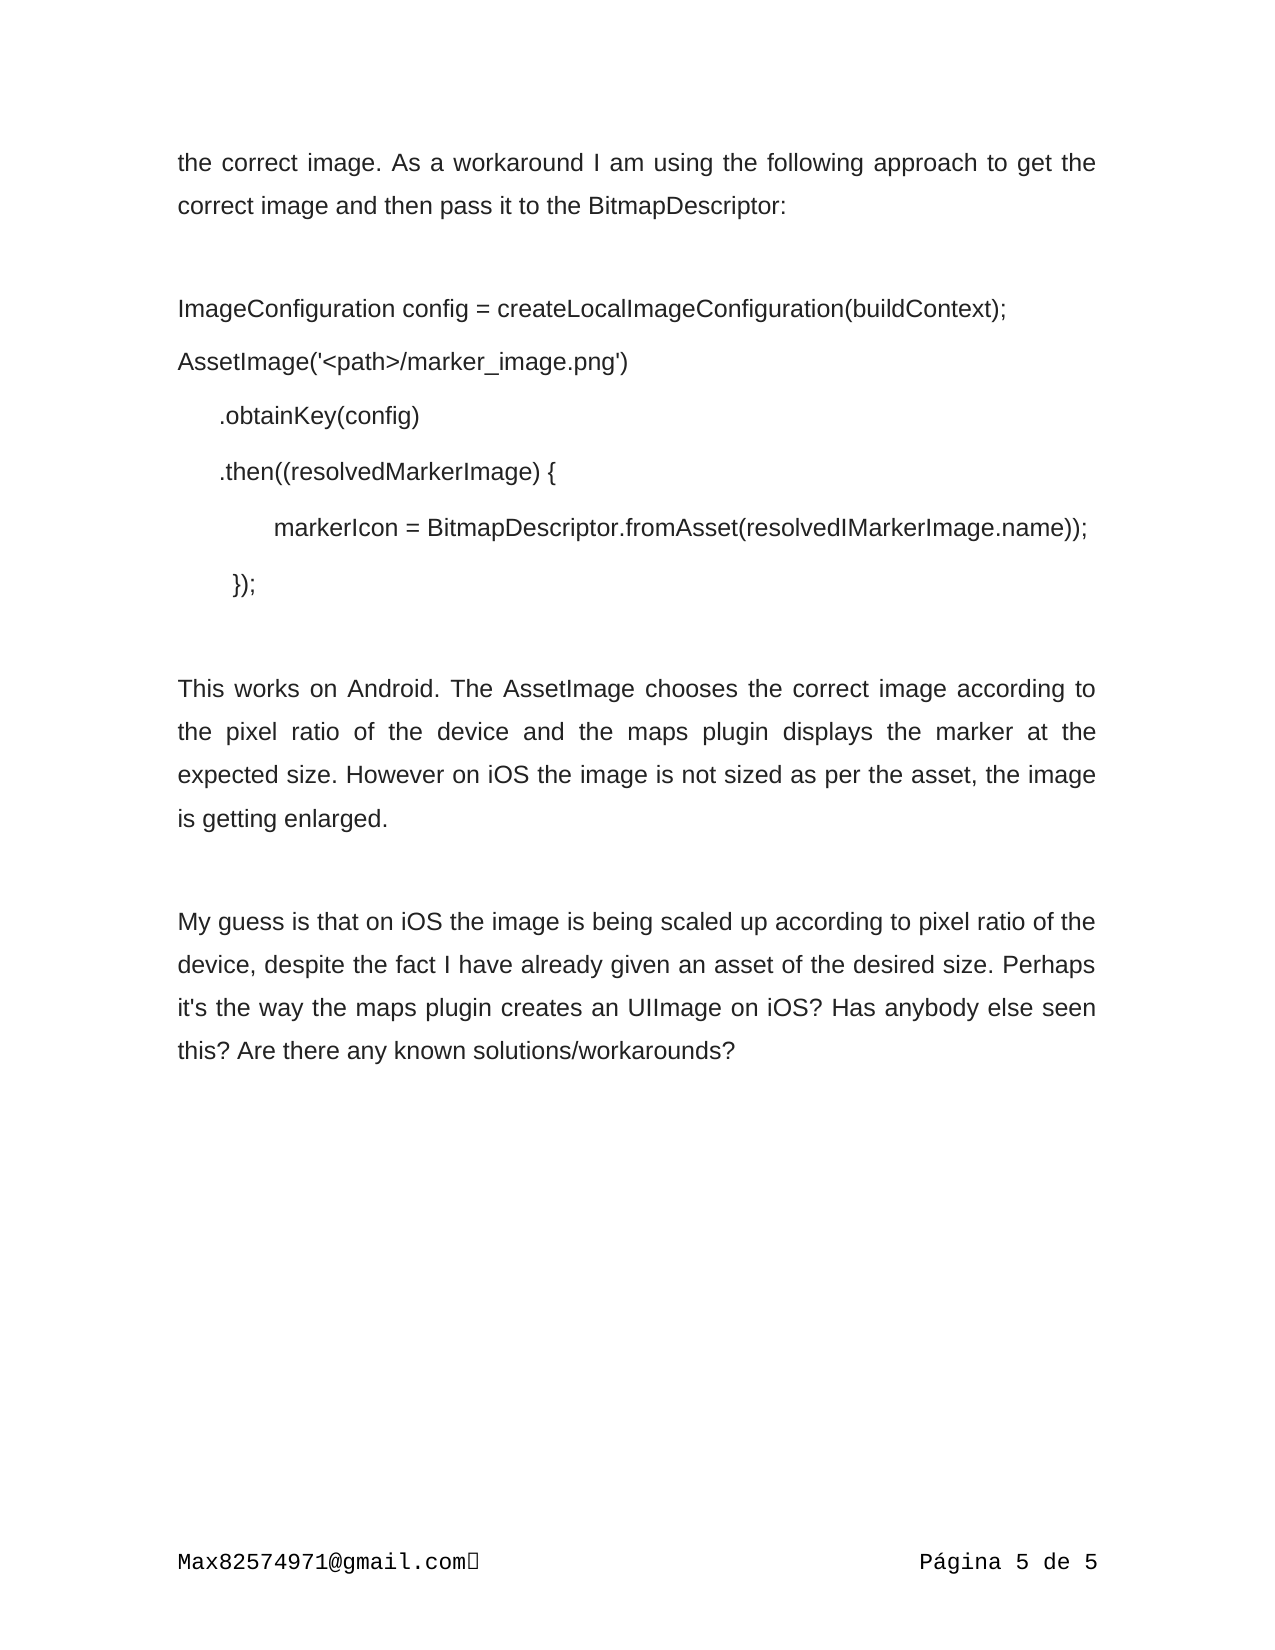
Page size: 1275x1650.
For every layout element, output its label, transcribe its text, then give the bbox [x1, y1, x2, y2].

text This works on Android. The AssetImage chooses the correct image according to the pixel ratio of the device and the maps plugin displays the marker at the expected size. However on iOS the image is not sized as per the asset, the image is getting enlarged. [177, 674, 1098, 832]
text markerIcon = BitmapDescriptor.fromAsset(resolvedIMarkerImage.name)); [177, 513, 1098, 543]
text }); [177, 569, 1098, 599]
text AssetImage('<path>/marker_image.png') [177, 347, 1098, 376]
text ImageConfiguration config = createLocalImageConfiguration(buildContext); [177, 294, 1098, 322]
text the correct image. As a workaround I am using the following approach to get the correct image and then pass it to the BitmapDescriptor: [177, 148, 1098, 219]
text .then((resolvedMarkerImage) { [177, 457, 1098, 487]
text My guess is that on iOS the image is being scaled up according to pixel ratio of the device, despite the fact I have already given an asset of the desired size. Perhaps it's the way the maps plugin creates an UIImage on iOS? Has anybody else seen this? Are there any known solutions/workarounds? [177, 907, 1098, 1065]
text .obtainKey(config) [177, 401, 1098, 431]
